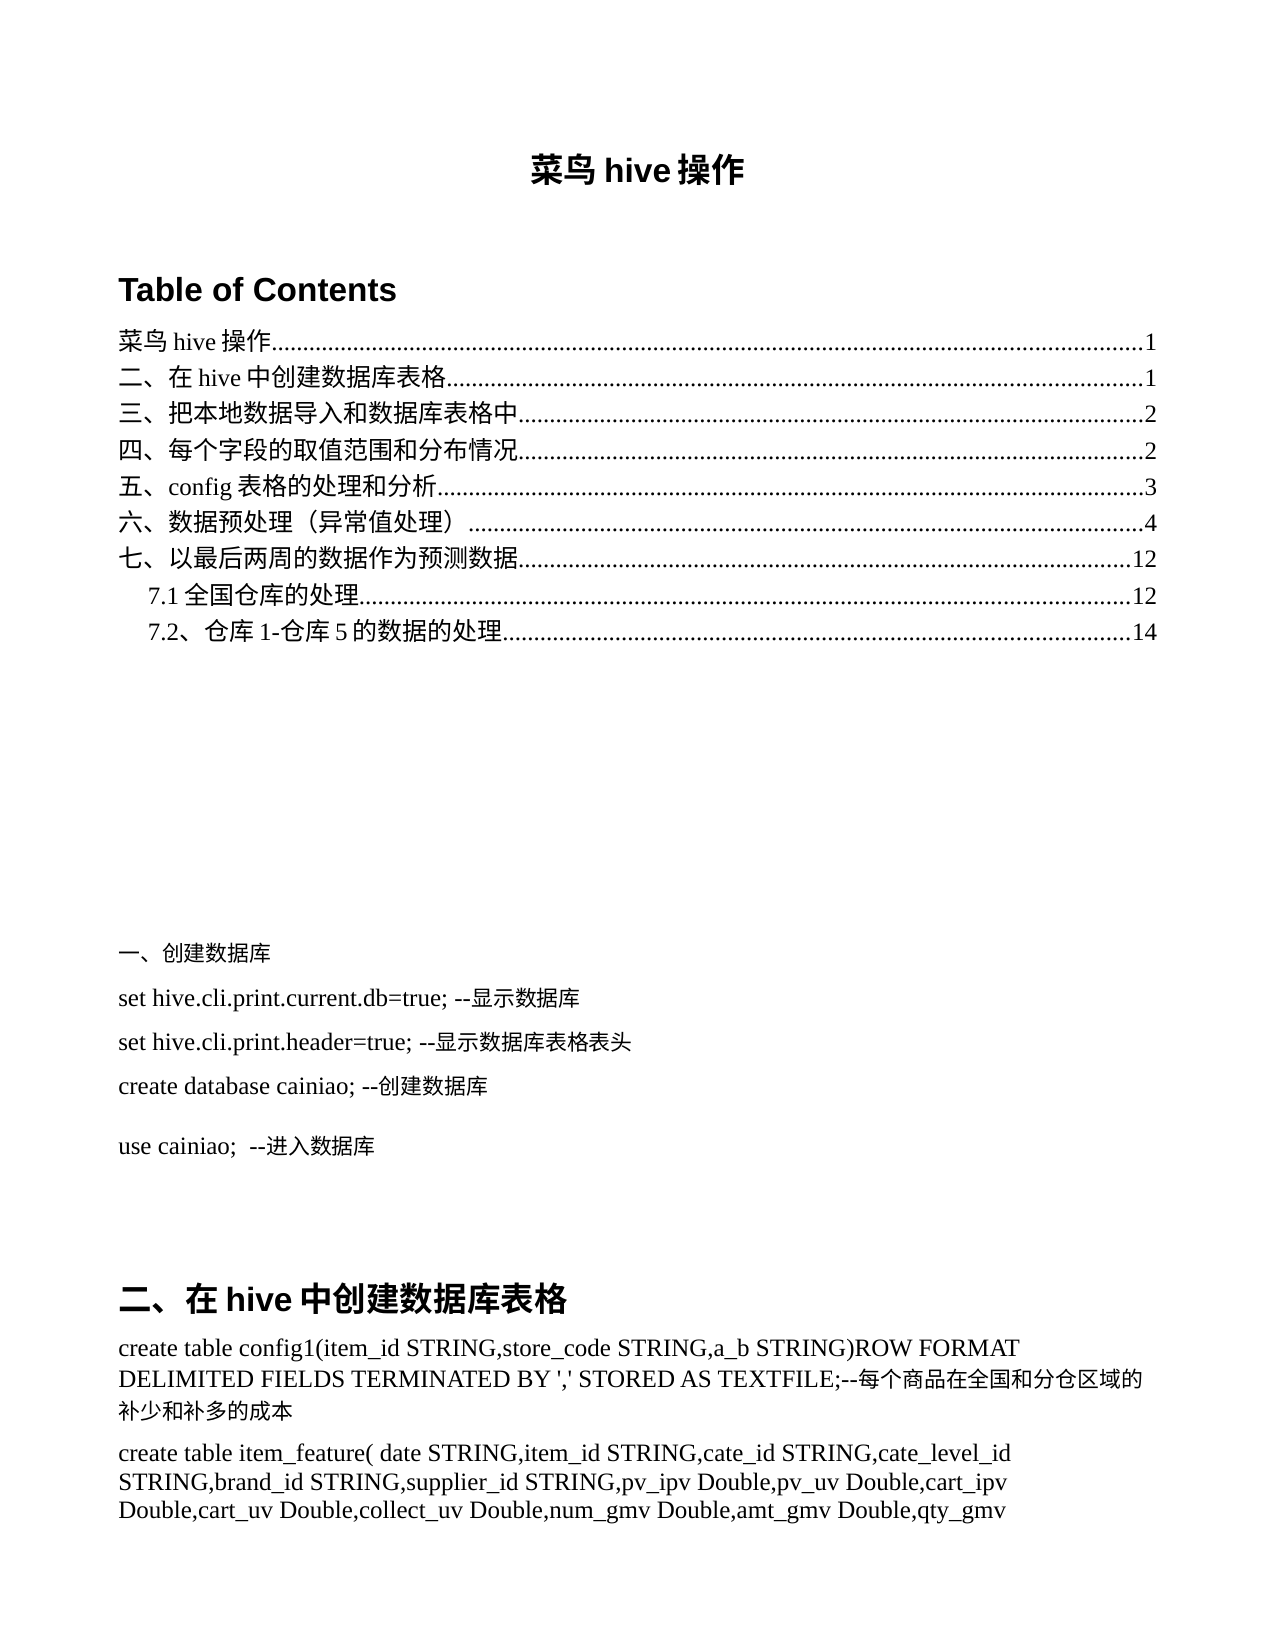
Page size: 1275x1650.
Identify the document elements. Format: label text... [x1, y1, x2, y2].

text 四、每个字段的取值范围和分布情况 2 [118, 430, 1157, 466]
text use cainiao; --进入数据库 [118, 1129, 1157, 1161]
text set hive.cli.print.current.db=true; --显示数据库 [118, 981, 1157, 1012]
text set hive.cli.print.header=true; --显示数据库表格表头 [118, 1025, 1157, 1056]
text create table config1(item_id STRING,store_code STRING,a_b STRING)ROW FORMAT DELIMITED FIELDS TERMINATED BY ',' STORED AS TEXTFILE;--每个商品在全国和分仓区域的补少和补多的成本 [118, 1333, 1157, 1425]
text create database cainiao; --创建数据库 [118, 1069, 1157, 1101]
text 七、以最后两周的数据作为预测数据 12 [118, 539, 1157, 575]
subtitle Table of Contents [118, 270, 1157, 309]
text 7.1全国仓库的处理 12 [148, 575, 1157, 611]
text 7.2、仓库1-仓库5的数据的处理 14 [148, 611, 1157, 648]
subtitle 二、在hive中创建数据库表格 [118, 1272, 1157, 1321]
text 一、创建数据库 [118, 936, 1157, 968]
text 菜鸟hive操作 1 [118, 321, 1157, 358]
text create table item_feature( date STRING,item_id STRING,cate_id STRING,cate_level_id STRING,brand_id STRING,supplier_id STRING,pv_ipv Double,pv_uv Double,cart_ipv Double,cart_uv Double,collect_uv Double,num_gmv Double,amt_gmv Double,qty_gmv [118, 1438, 1157, 1524]
text 二、在hive中创建数据库表格 1 [118, 358, 1157, 394]
subtitle 菜鸟hive操作 [118, 143, 1157, 192]
text 五、config表格的处理和分析 3 [118, 466, 1157, 503]
text 六、数据预处理（异常值处理） 4 [118, 503, 1157, 539]
text 三、把本地数据导入和数据库表格中 2 [118, 394, 1157, 430]
